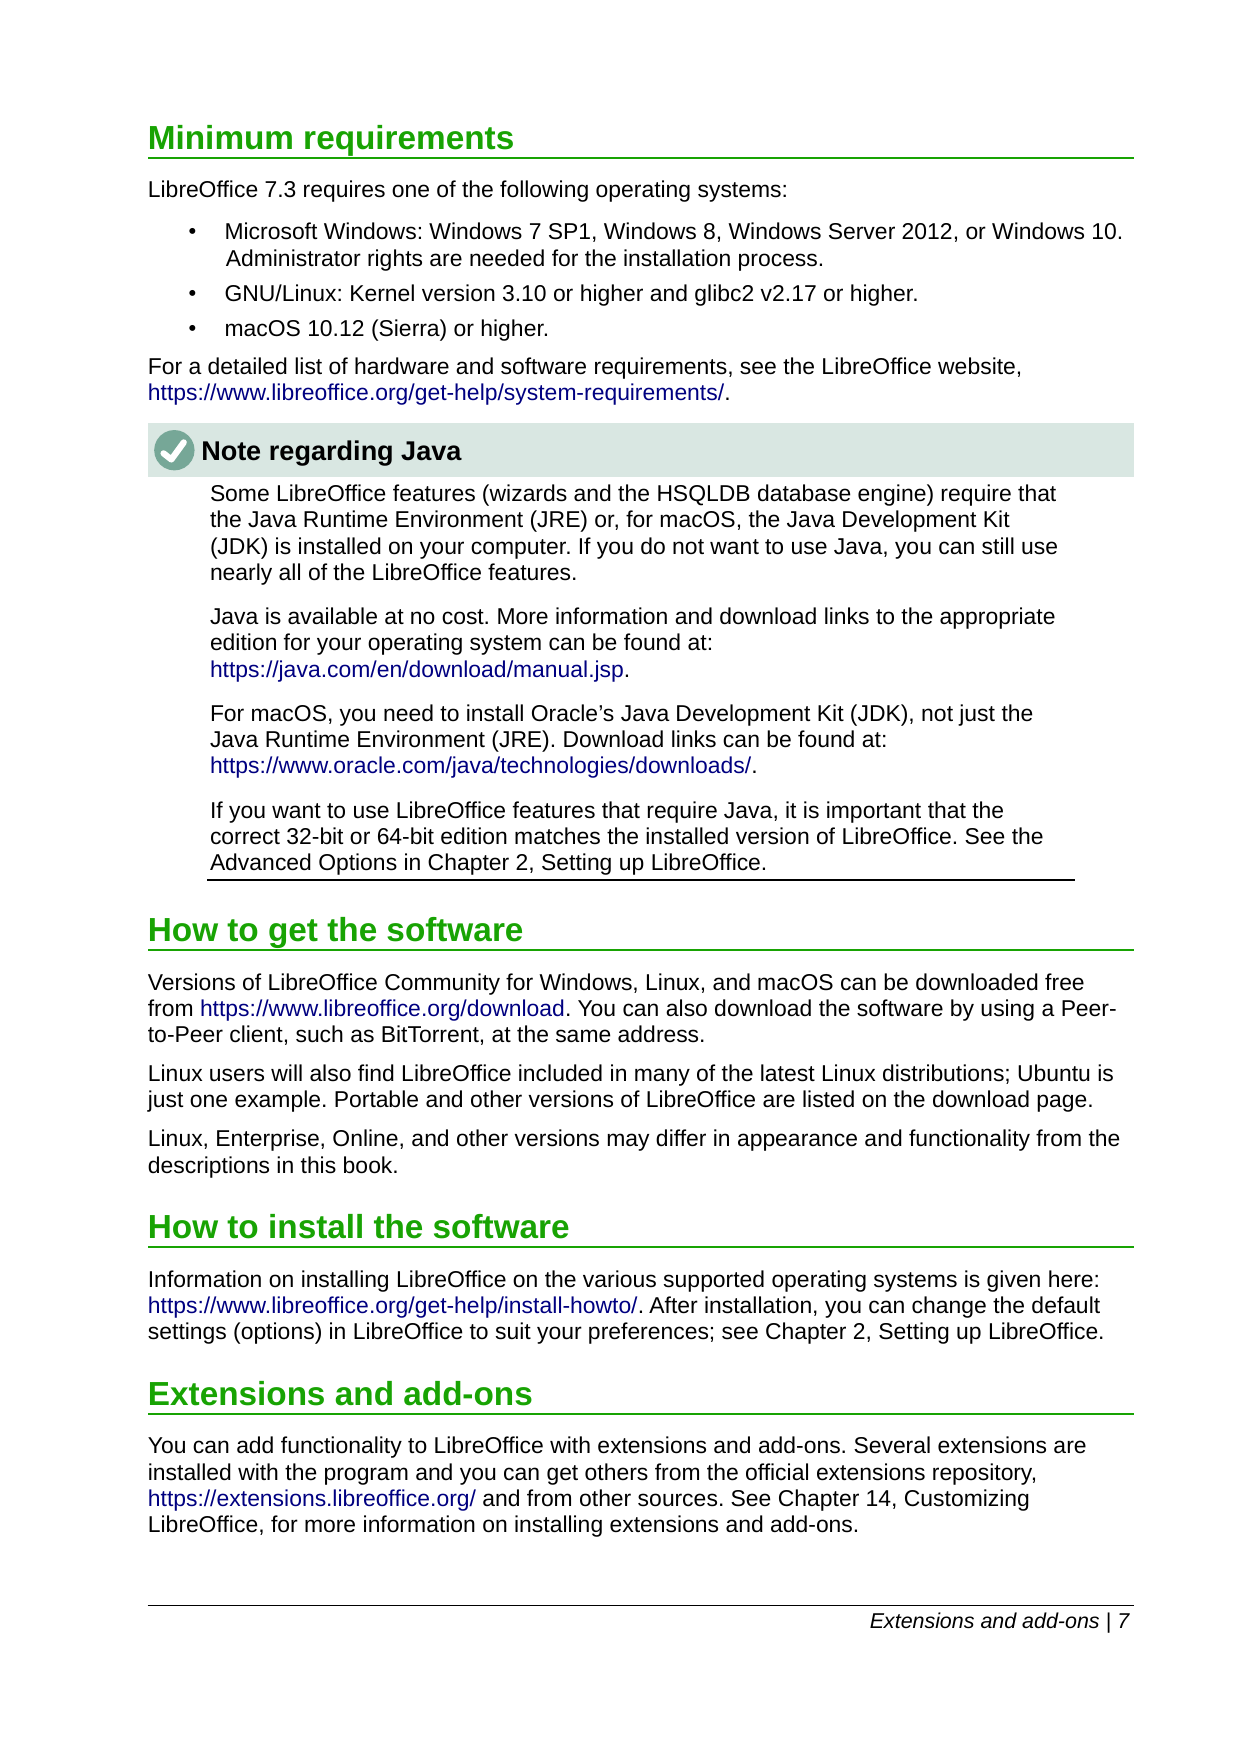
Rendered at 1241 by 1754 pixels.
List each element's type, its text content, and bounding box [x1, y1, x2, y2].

list Microsoft Windows: Windows 7 SP1, Windows 8, Windows Server 2012, or Windows 10. Administrator rights are needed for the installation process. [185, 215, 1134, 271]
text Linux, Enterprise, Online, and other versions may differ in appearance and functionality from the descriptions in this book. [148, 1125, 1134, 1178]
text Versions of LibreOffice Community for Windows, Linux, and macOS can be downloaded free from https://www.libreoffice.org/download. You can also download the software by using a Peer-to-Peer client, such as BitTorrent, at the same address. [148, 968, 1134, 1047]
text LibreOffice 7.3 requires one of the following operating systems: [148, 176, 1134, 203]
text For a detailed list of hardware and software requirements, see the LibreOffice website, https://www.libreoffice.org/get-help/system-requirements/. [148, 353, 1134, 406]
text If you want to use LibreOffice features that require Java, it is important that the correct 32-bit or 64-bit edition matches the installed version of LibreOffice. See the Advanced Options in Chapter 2, Setting up LibreOffice. [207, 793, 1075, 879]
list GNU/Linux: Kernel version 3.10 or higher and glibc2 v2.17 or higher. [185, 277, 1134, 306]
list macOS 10.12 (Sierra) or higher. [185, 312, 1134, 344]
text Java is available at no cost. More information and download links to the appropriate edition for your operating system can be found at: https://java.com/en/download/manual.jsp. [207, 600, 1075, 682]
subtitle How to get the software [148, 910, 1134, 949]
text For macOS, you need to install Oracle’s Java Development Kit (JDK), not just the Java Runtime Environment (JRE). Download links can be found at: https://www.oracle.com/java/technologies/downloads/. [207, 697, 1075, 779]
subtitle How to install the software [148, 1207, 1134, 1246]
text Information on installing LibreOffice on the various supported operating systems is given here: https://www.libreoffice.org/get-help/install-howto/. After installation, you can change the default settings (options) in LibreOffice to suit your preferences; see Chapter 2, Setting up LibreOffice. [148, 1266, 1134, 1345]
text Some LibreOffice features (wizards and the HSQLDB database engine) require that the Java Runtime Environment (JRE) or, for macOS, the Java Development Kit (JDK) is installed on your computer. If you do not want to use Java, you can still use nearly all of the LibreOffice features. [207, 477, 1075, 585]
text Linux users will also find LibreOffice included in many of the latest Linux distributions; Ubuntu is just one example. Portable and other versions of LibreOffice are listed on the download page. [148, 1060, 1134, 1113]
subtitle Minimum requirements [148, 118, 1134, 157]
text You can add functionality to LibreOffice with extensions and add-ons. Several extensions are installed with the program and you can get others from the official extensions repository, https://extensions.libreoffice.org/ and from other sources. See Chapter 14, Customizing LibreOffice, for more information on installing extensions and add-ons. [148, 1432, 1134, 1538]
subtitle Extensions and add-ons [148, 1374, 1134, 1413]
subtitle Note regarding Java [148, 423, 1134, 477]
